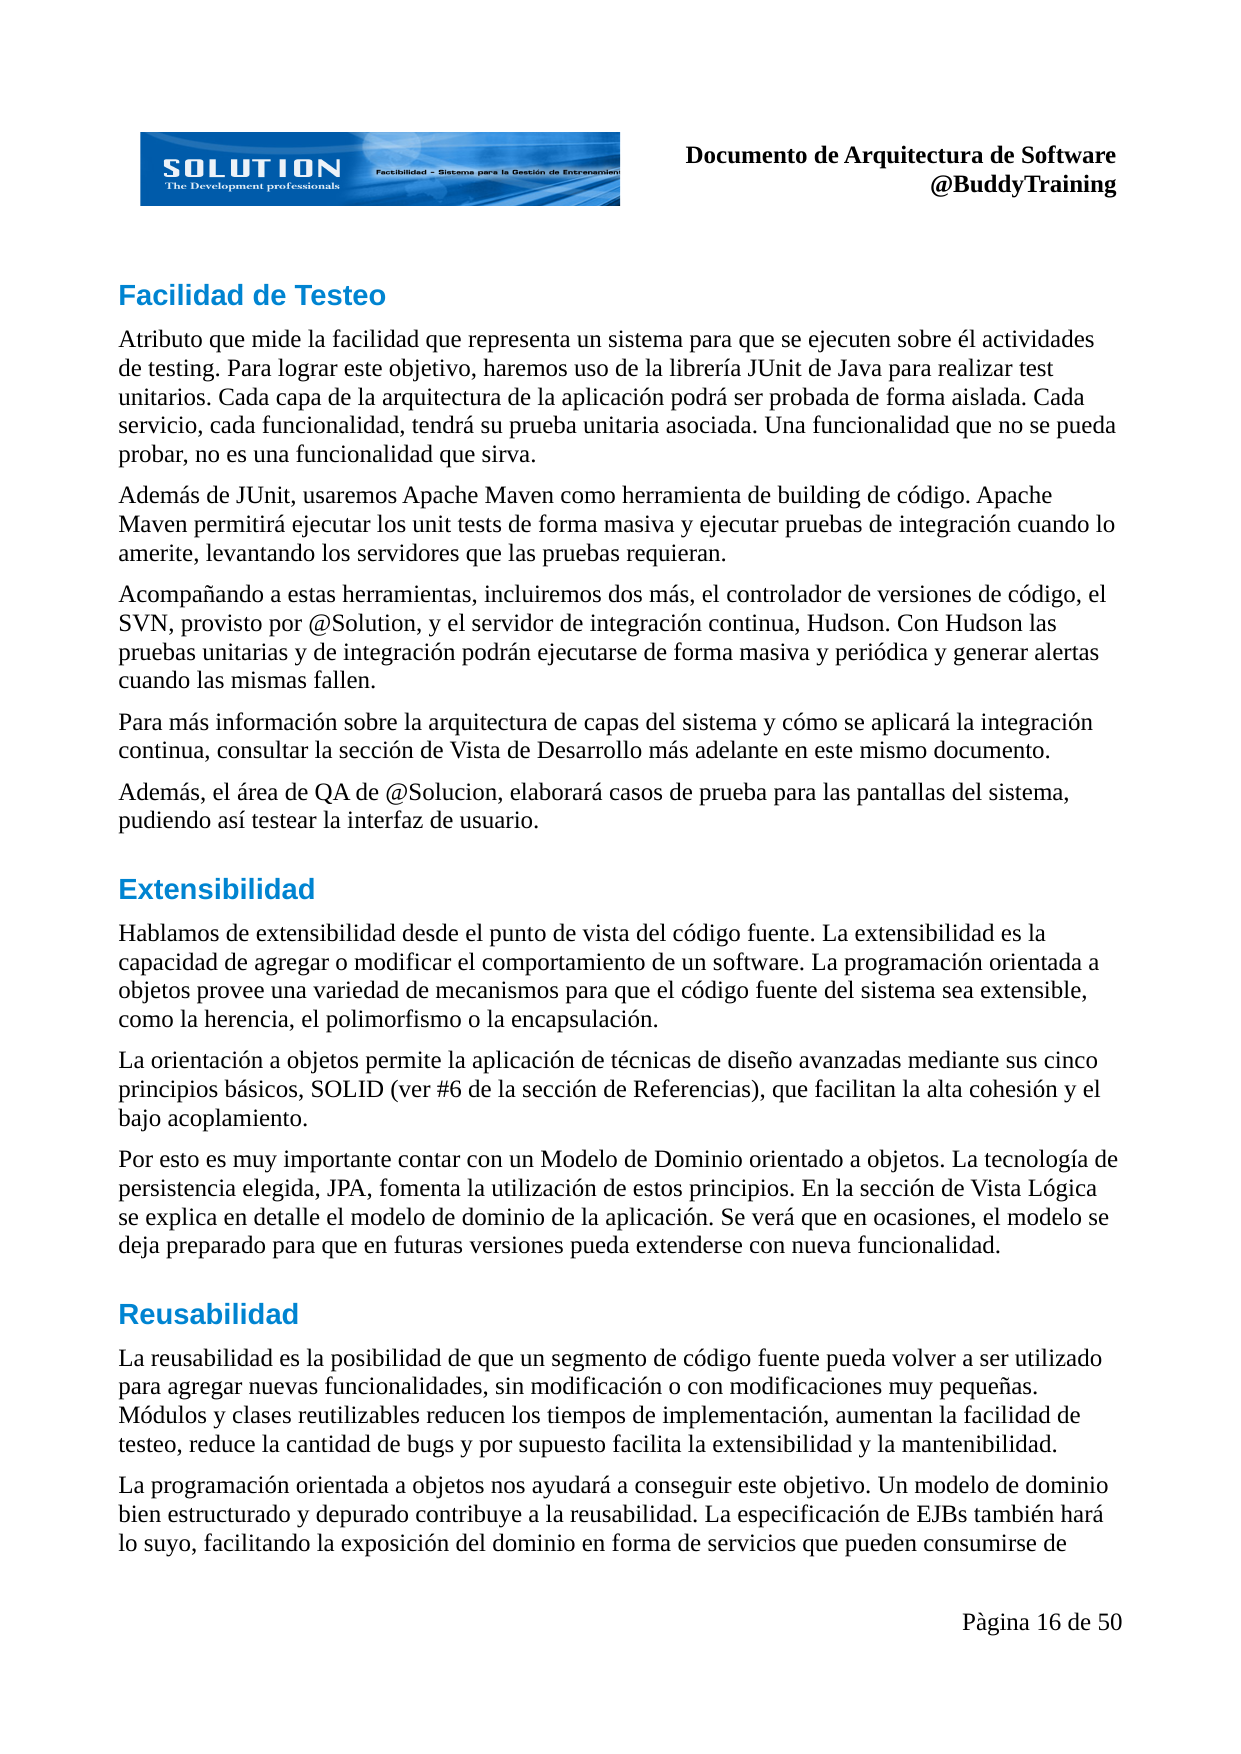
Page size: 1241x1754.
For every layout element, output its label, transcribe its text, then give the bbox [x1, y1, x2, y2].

text La reusabilidad es la posibilidad de que un segmento de código fuente pueda volver a ser utilizado para agregar nuevas funcionalidades, sin modificación o con modificaciones muy pequeñas. Módulos y clases reutilizables reducen los tiempos de implementación, aumentan la facilidad de testeo, reduce la cantidad de bugs y por supuesto facilita la extensibilidad y la mantenibilidad. [118, 1343, 1122, 1458]
text Además, el área de QA de @Solucion, elaborará casos de prueba para las pantallas del sistema, pudiendo así testear la interfaz de usuario. [118, 777, 1122, 834]
subtitle Extensibilidad [118, 872, 1122, 905]
text La programación orientada a objetos nos ayudará a conseguir este objetivo. Un modelo de dominio bien estructurado y depurado contribuye a la reusabilidad. La especificación de EJBs también hará lo suyo, facilitando la exposición del dominio en forma de servicios que pueden consumirse de [118, 1470, 1122, 1556]
text La orientación a objetos permite la aplicación de técnicas de diseño avanzadas mediante sus cinco principios básicos, SOLID (ver #6 de la sección de Referencias), que facilitan la alta cohesión y el bajo acoplamiento. [118, 1045, 1122, 1132]
subtitle Facilidad de Testeo [118, 278, 1122, 312]
picture [140, 132, 621, 206]
text Además de JUnit, usaremos Apache Maven como herramienta de building de código. Apache Maven permitirá ejecutar los unit tests de forma masiva y ejecutar pruebas de integración cuando lo amerite, levantando los servidores que las pruebas requieran. [118, 481, 1122, 567]
subtitle Reusabilidad [118, 1297, 1122, 1330]
text Para más información sobre la arquitectura de capas del sistema y cómo se aplicará la integración continua, consultar la sección de Vista de Desarrollo más adelante en este mismo documento. [118, 707, 1122, 764]
text Por esto es muy importante contar con un Modelo de Dominio orientado a objetos. La tecnología de persistencia elegida, JPA, fomenta la utilización de estos principios. En la sección de Vista Lógica se explica en detalle el modelo de dominio de la aplicación. Se verá que en ocasiones, el modelo se deja preparado para que en futuras versiones pueda extenderse con nueva funcionalidad. [118, 1144, 1122, 1259]
text Hablamos de extensibilidad desde el punto de vista del código fuente. La extensibilidad es la capacidad de agregar o modificar el comportamiento de un software. La programación orientada a objetos provee una variedad de mecanismos para que el código fuente del sistema sea extensible, como la herencia, el polimorfismo o la encapsulación. [118, 918, 1122, 1033]
text Acompañando a estas herramientas, incluiremos dos más, el controlador de versiones de código, el SVN, provisto por @Solution, y el servidor de integración continua, Hudson. Con Hudson las pruebas unitarias y de integración podrán ejecutarse de forma masiva y periódica y generar alertas cuando las mismas fallen. [118, 579, 1122, 694]
text Atributo que mide la facilidad que representa un sistema para que se ejecuten sobre él actividades de testing. Para lograr este objetivo, haremos uso de la librería JUnit de Java para realizar test unitarios. Cada capa de la arquitectura de la aplicación podrá ser probada de forma aislada. Cada servicio, cada funcionalidad, tendrá su prueba unitaria asociada. Una funcionalidad que no se pueda probar, no es una funcionalidad que sirva. [118, 324, 1122, 468]
